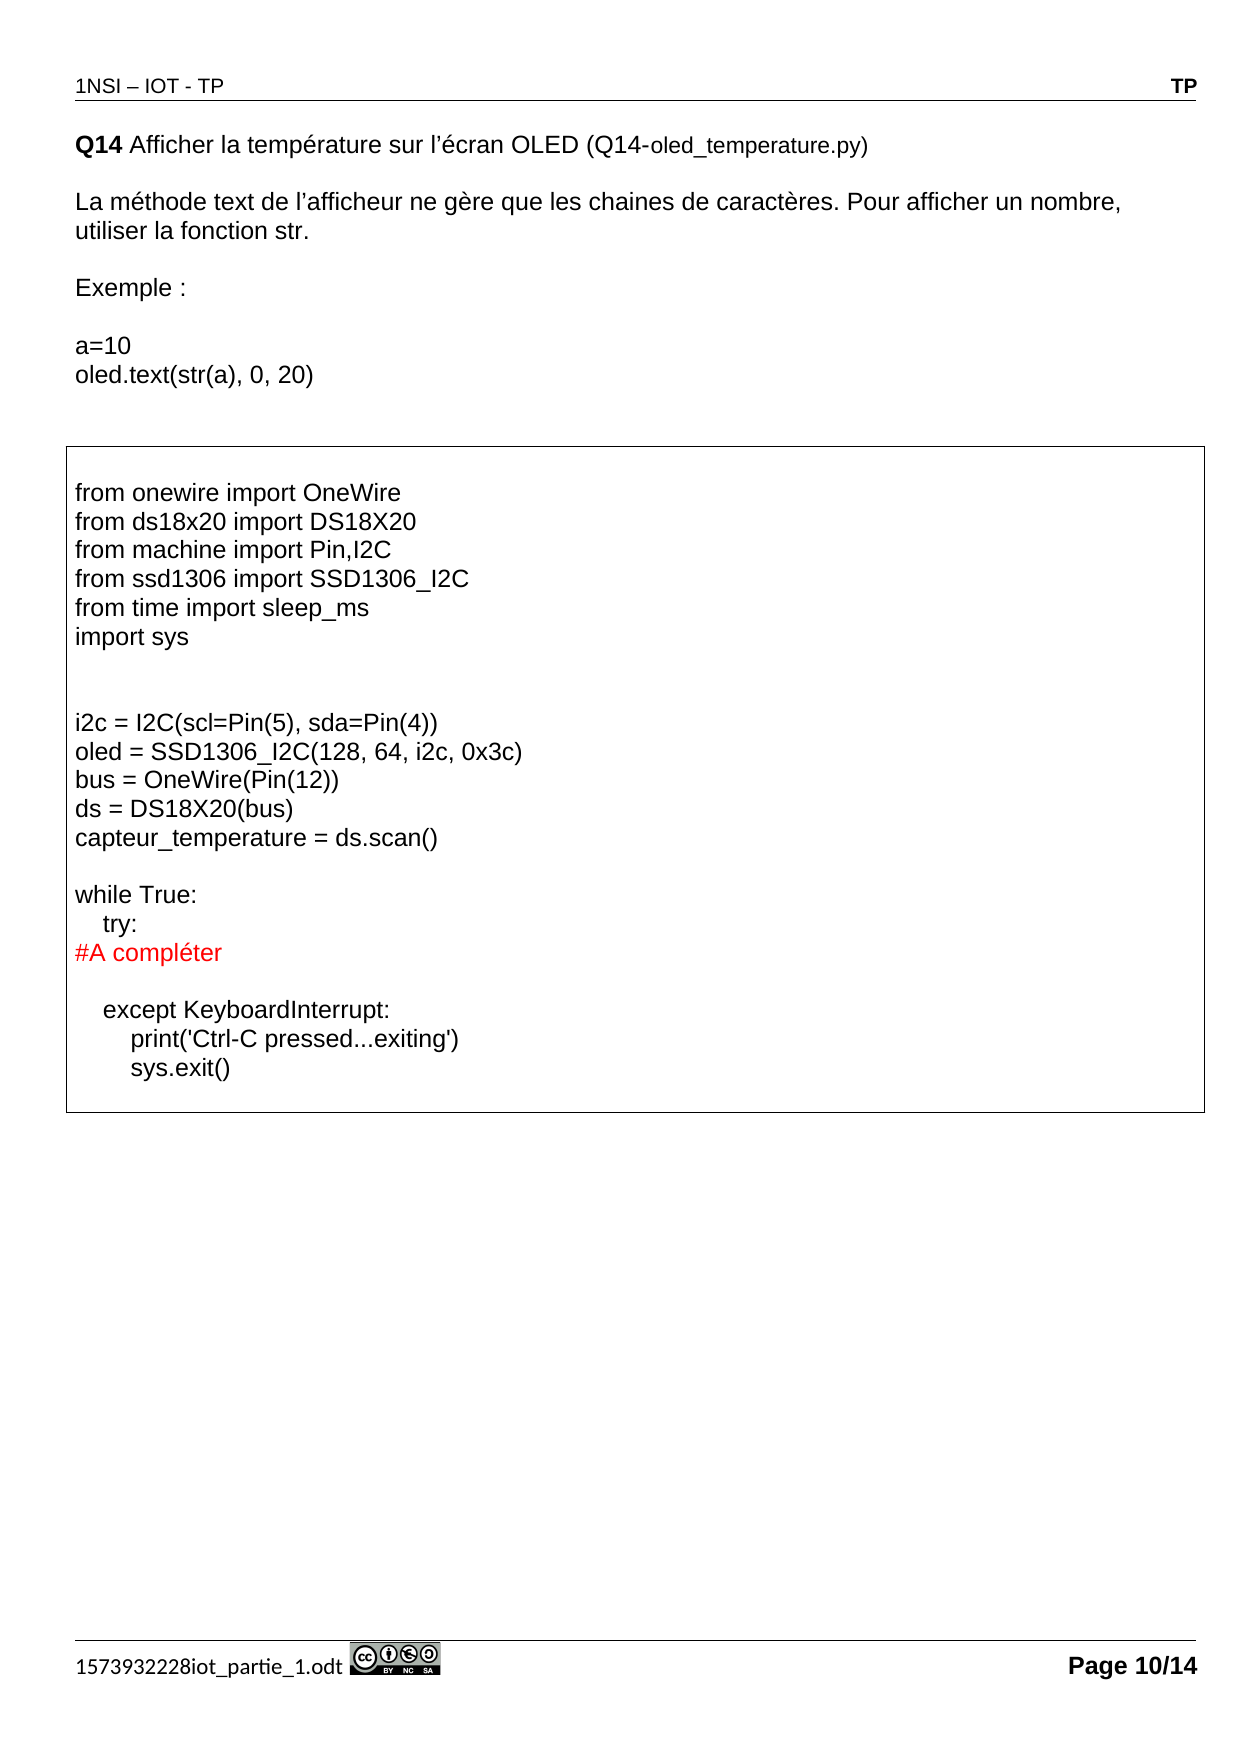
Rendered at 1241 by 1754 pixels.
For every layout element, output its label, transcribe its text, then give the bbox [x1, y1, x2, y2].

text i2c = I2C(scl=Pin(5), sda=Pin(4)) [75, 708, 1196, 736]
text from ssd1306 import SSD1306_I2C [75, 564, 1196, 593]
text Q14 Afficher la température sur l’écran OLED (Q14-oled_temperature.py) [75, 129, 1196, 158]
text from machine import Pin,I2C [75, 535, 1196, 564]
text sys.exit() [75, 1053, 1196, 1081]
text print('Ctrl-C pressed...exiting') [75, 1024, 1196, 1053]
text a=10 [75, 331, 1196, 359]
text #A compléter [75, 938, 1196, 966]
text capteur_temperature = ds.scan() [75, 823, 1196, 851]
text from onewire import OneWire [75, 478, 1196, 506]
text ds = DS18X20(bus) [75, 794, 1196, 823]
text from ds18x20 import DS18X20 [75, 506, 1196, 535]
picture [349, 1642, 441, 1675]
text bus = OneWire(Pin(12)) [75, 765, 1196, 794]
text La méthode text de l’afficheur ne gère que les chaines de caractères. Pour afficher un nombre, utiliser la fonction str. [75, 187, 1196, 244]
text import sys [75, 621, 1196, 650]
text except KeyboardInterrupt: [75, 995, 1196, 1024]
text while True: [75, 880, 1196, 909]
text try: [75, 909, 1196, 938]
text Exemple : [75, 273, 1196, 302]
text from time import sleep_ms [75, 593, 1196, 621]
text oled = SSD1306_I2C(128, 64, i2c, 0x3c) [75, 736, 1196, 765]
text oled.text(str(a), 0, 20) [75, 359, 1196, 388]
